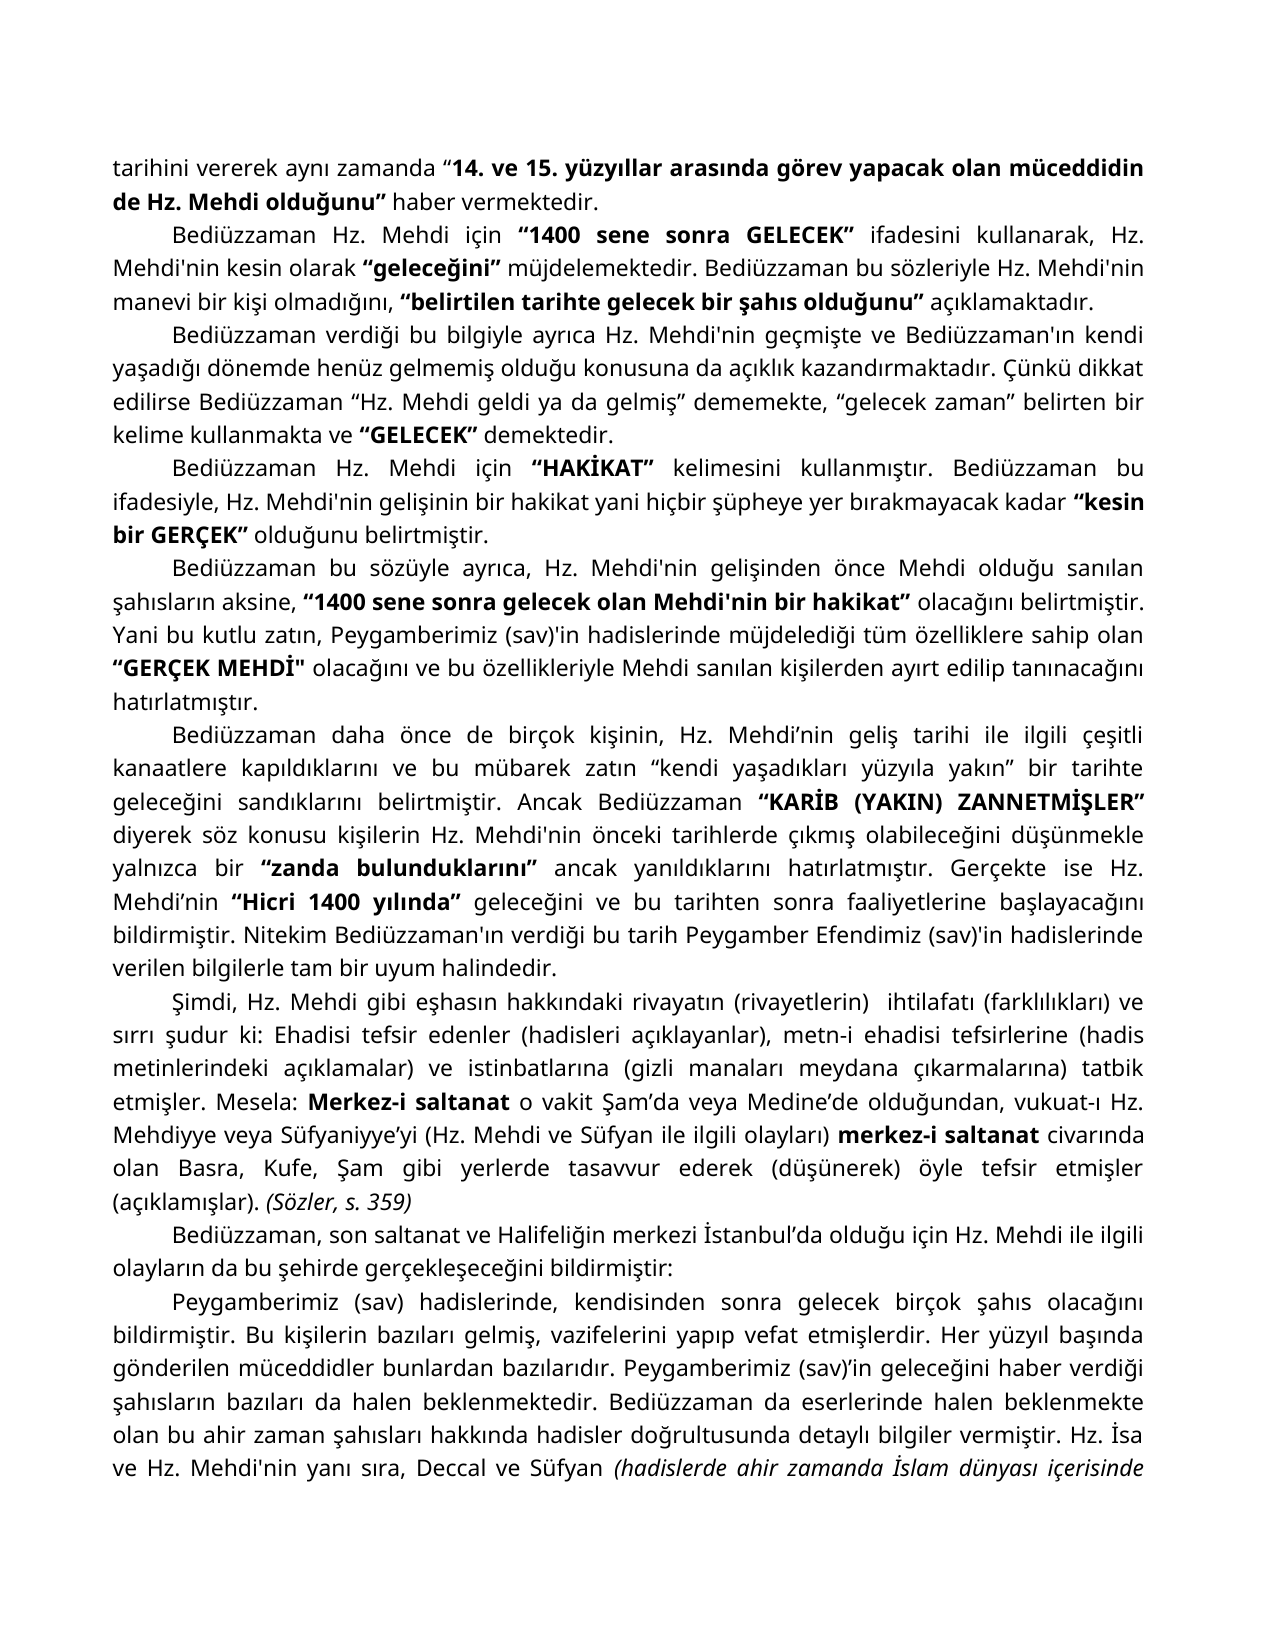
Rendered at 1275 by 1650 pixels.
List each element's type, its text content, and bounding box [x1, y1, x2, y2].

text tarihini vererek aynı zamanda “14. ve 15. yüzyıllar arasında görev yapacak olan müceddidin de Hz. Mehdi olduğunu” haber vermektedir. [112, 150, 1145, 217]
text Şimdi, Hz. Mehdi gibi eşhasın hakkındaki rivayatın (rivayetlerin) ihtilafatı (farklılıkları) ve sırrı şudur ki: Ehadisi tefsir edenler (hadisleri açıklayanlar), metn-i ehadisi tefsirlerine (hadis metinlerindeki açıklamalar) ve istinbatlarına (gizli manaları meydana çıkarmalarına) tatbik etmişler. Mesela: Merkez-i saltanat o vakit Şam’da veya Medine’de olduğundan, vukuat-ı Hz. Mehdiyye veya Süfyaniyye’yi (Hz. Mehdi ve Süfyan ile ilgili olayları) merkez-i saltanat civarında olan Basra, Kufe, Şam gibi yerlerde tasavvur ederek (düşünerek) öyle tefsir etmişler (açıklamışlar). (Sözler, s. 359) [112, 983, 1145, 1217]
text Peygamberimiz (sav) hadislerinde, kendisinden sonra gelecek birçok şahıs olacağını bildirmiştir. Bu kişilerin bazıları gelmiş, vazifelerini yapıp vefat etmişlerdir. Her yüzyıl başında gönderilen müceddidler bunlardan bazılarıdır. Peygamberimiz (sav)’in geleceğini haber verdiği şahısların bazıları da halen beklenmektedir. Bediüzzaman da eserlerinde halen beklenmekte olan bu ahir zaman şahısları hakkında hadisler doğrultusunda detaylı bilgiler vermiştir. Hz. İsa ve Hz. Mehdi'nin yanı sıra, Deccal ve Süfyan (hadislerde ahir zamanda İslam dünyası içerisinde [112, 1283, 1145, 1483]
text Bediüzzaman Hz. Mehdi için “1400 sene sonra GELECEK” ifadesini kullanarak, Hz. Mehdi'nin kesin olarak “geleceğini” müjdelemektedir. Bediüzzaman bu sözleriyle Hz. Mehdi'nin manevi bir kişi olmadığını, “belirtilen tarihte gelecek bir şahıs olduğunu” açıklamaktadır. [112, 217, 1145, 317]
text Bediüzzaman daha önce de birçok kişinin, Hz. Mehdi’nin geliş tarihi ile ilgili çeşitli kanaatlere kapıldıklarını ve bu mübarek zatın “kendi yaşadıkları yüzyıla yakın” bir tarihte geleceğini sandıklarını belirtmiştir. Ancak Bediüzzaman “KARİB (YAKIN) ZANNETMİŞLER” diyerek söz konusu kişilerin Hz. Mehdi'nin önceki tarihlerde çıkmış olabileceğini düşünmekle yalnızca bir “zanda bulunduklarını” ancak yanıldıklarını hatırlatmıştır. Gerçekte ise Hz. Mehdi’nin “Hicri 1400 yılında” geleceğini ve bu tarihten sonra faaliyetlerine başlayacağını bildirmiştir. Nitekim Bediüzzaman'ın verdiği bu tarih Peygamber Efendimiz (sav)'in hadislerinde verilen bilgilerle tam bir uyum halindedir. [112, 717, 1145, 983]
text Bediüzzaman Hz. Mehdi için “HAKİKAT” kelimesini kullanmıştır. Bediüzzaman bu ifadesiyle, Hz. Mehdi'nin gelişinin bir hakikat yani hiçbir şüpheye yer bırakmayacak kadar “kesin bir gerçek” olduğunu belirtmiştir. [112, 450, 1145, 550]
text Bediüzzaman verdiği bu bilgiyle ayrıca Hz. Mehdi'nin geçmişte ve Bediüzzaman'ın kendi yaşadığı dönemde henüz gelmemiş olduğu konusuna da açıklık kazandırmaktadır. Çünkü dikkat edilirse Bediüzzaman “Hz. Mehdi geldi ya da gelmiş” dememekte, “gelecek zaman” belirten bir kelime kullanmakta ve “GELECEK” demektedir. [112, 317, 1145, 450]
text Bediüzzaman, son saltanat ve Halifeliğin merkezi İstanbul’da olduğu için Hz. Mehdi ile ilgili olayların da bu şehirde gerçekleşeceğini bildirmiştir: [112, 1217, 1145, 1283]
text Bediüzzaman bu sözüyle ayrıca, Hz. Mehdi'nin gelişinden önce Mehdi olduğu sanılan şahısların aksine, “1400 sene sonra gelecek olan Mehdi'nin bir hakikat” olacağını belirtmiştir. Yani bu kutlu zatın, Peygamberimiz (sav)'in hadislerinde müjdelediği tüm özelliklere sahip olan “GERÇEK MEHDİ" olacağını ve bu özellikleriyle Mehdi sanılan kişilerden ayırt edilip tanınacağını hatırlatmıştır. [112, 550, 1145, 717]
